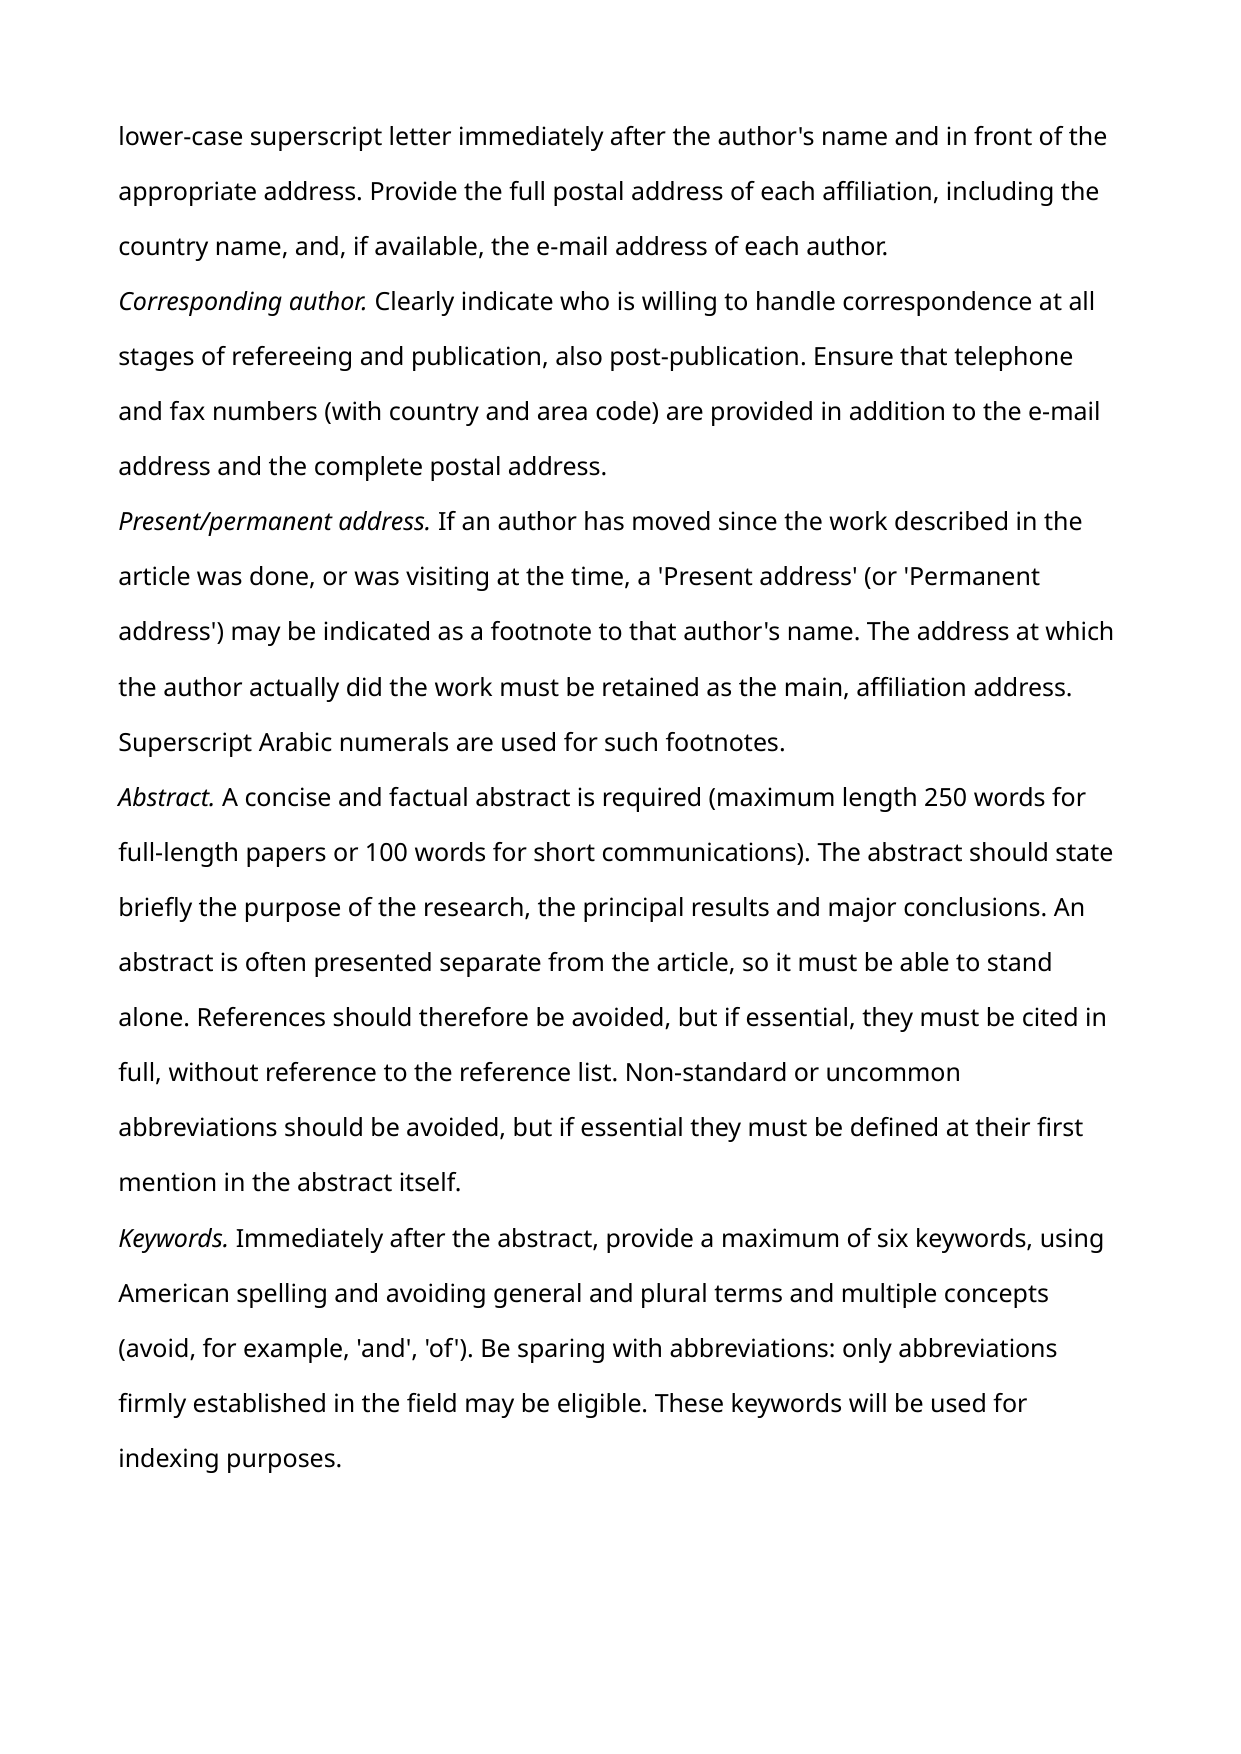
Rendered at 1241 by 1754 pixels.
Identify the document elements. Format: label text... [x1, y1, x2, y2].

text Keywords. Immediately after the abstract, provide a maximum of six keywords, using American spelling and avoiding general and plural terms and multiple concepts (avoid, for example, 'and', 'of'). Be sparing with abbreviations: only abbreviations firmly established in the field may be eligible. These keywords will be used for indexing purposes. [118, 1220, 1122, 1475]
text Abstract. A concise and factual abstract is required (maximum length 250 words for full-length papers or 100 words for short communications). The abstract should state briefly the purpose of the research, the principal results and major conclusions. An abstract is often presented separate from the article, so it must be able to stand alone. References should therefore be avoided, but if essential, they must be cited in full, without reference to the reference list. Non-standard or uncommon abbreviations should be avoided, but if essential they must be defined at their first mention in the abstract itself. [118, 779, 1122, 1199]
text Corresponding author. Clearly indicate who is willing to handle correspondence at all stages of refereeing and publication, also post-publication. Ensure that telephone and fax numbers (with country and area code) are provided in addition to the e-mail address and the complete postal address. [118, 283, 1122, 483]
text lower-case superscript letter immediately after the author's name and in front of the appropriate address. Provide the full postal address of each affiliation, including the country name, and, if available, the e-mail address of each author. [118, 118, 1122, 262]
text Present/permanent address. If an author has moved since the work described in the article was done, or was visiting at the time, a 'Present address' (or 'Permanent address') may be indicated as a footnote to that author's name. The address at which the author actually did the work must be retained as the main, affiliation address. Superscript Arabic numerals are used for such footnotes. [118, 504, 1122, 758]
